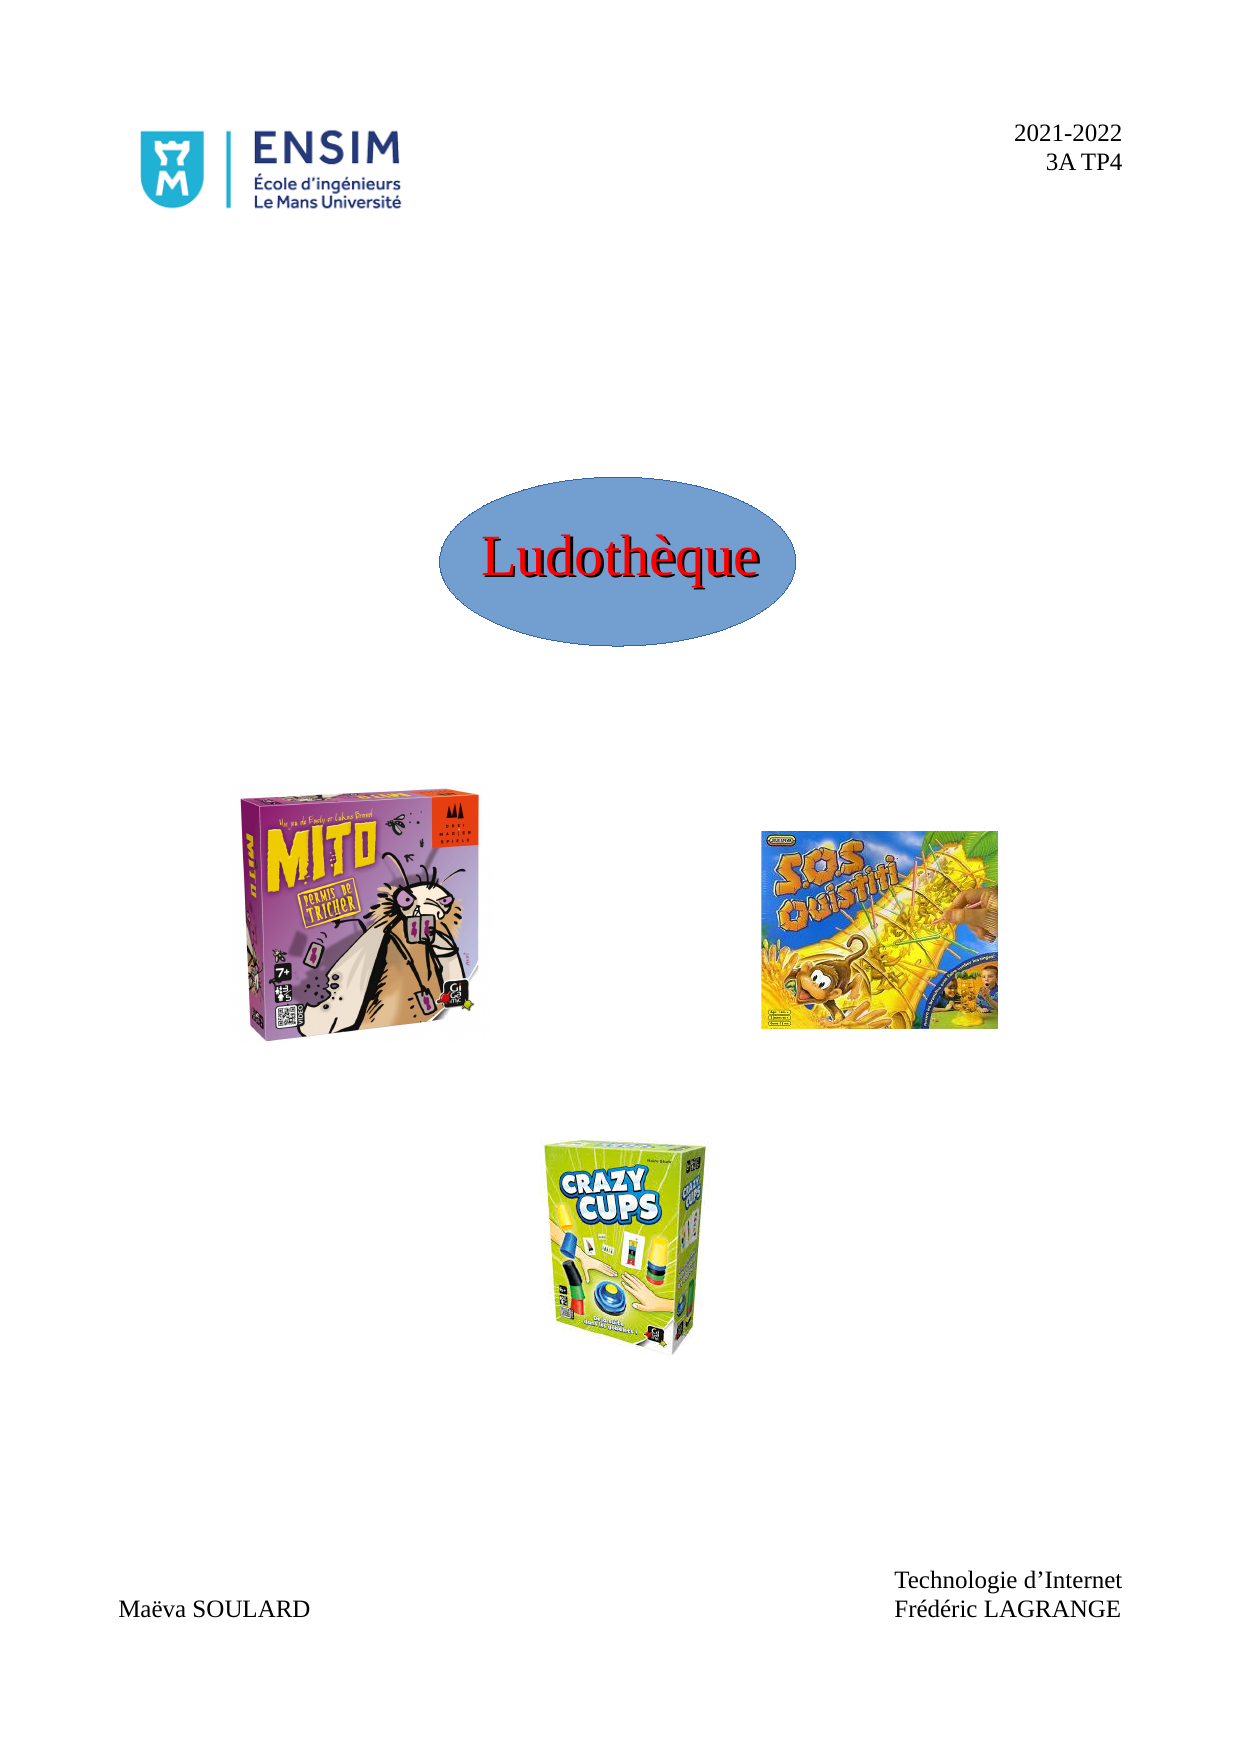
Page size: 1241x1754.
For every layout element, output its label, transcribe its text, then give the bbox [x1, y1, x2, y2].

text Technologie d’Internet [118, 1565, 1122, 1594]
picture [229, 781, 493, 1045]
picture [761, 831, 998, 1029]
picture [517, 1140, 732, 1355]
text 2021-2022 [118, 118, 1122, 147]
text Ludothèque [776, 521, 1122, 588]
text Ludothèque [118, 521, 460, 588]
picture [115, 120, 421, 222]
text Maëva SOULARD Frédéric LAGRANGE [118, 1594, 1122, 1623]
text 3A TP4 [421, 147, 1122, 176]
